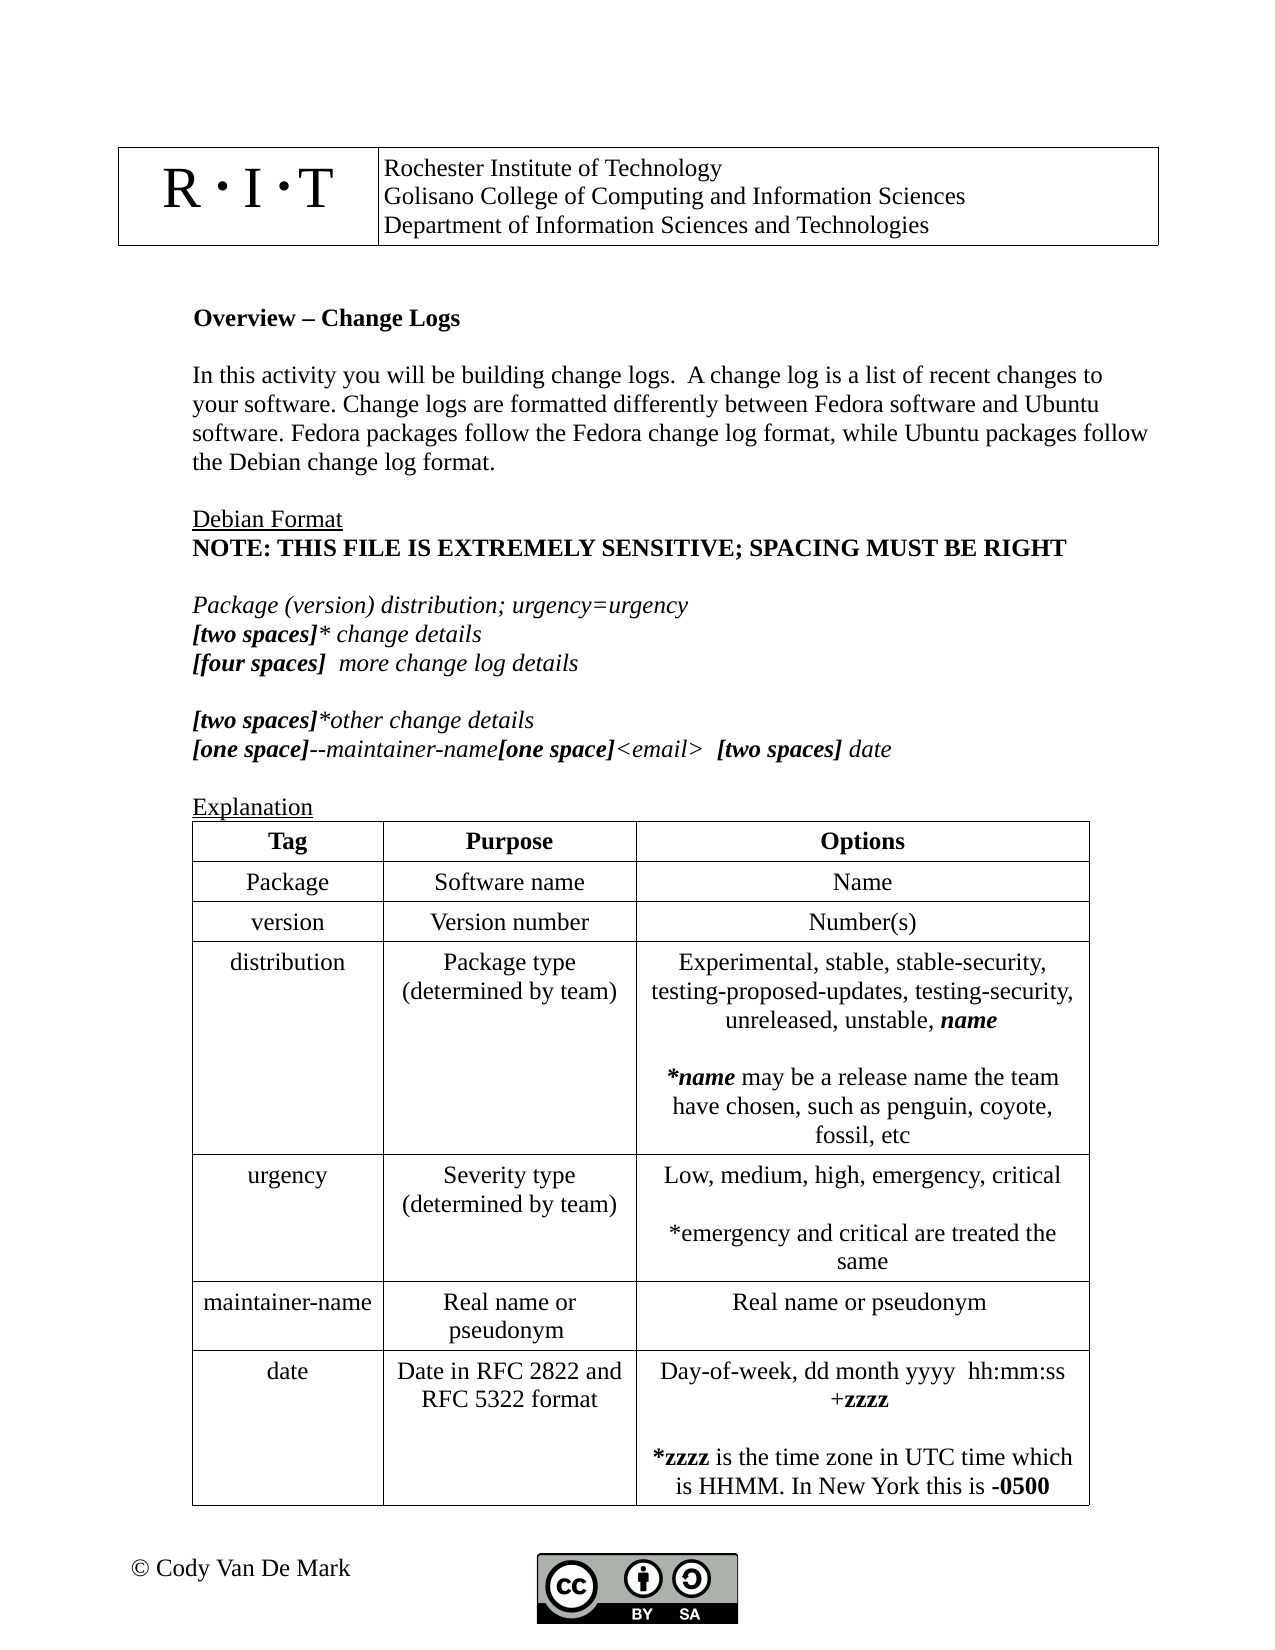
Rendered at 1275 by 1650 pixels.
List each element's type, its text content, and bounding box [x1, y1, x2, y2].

text [two spaces]* change details [118, 619, 1157, 648]
text [four spaces] more change log details [two spaces]*other change details [one space]--maintainer-name[one space]<email> [two spaces] date Explanation [118, 648, 1157, 821]
text Package (version) distribution; urgency=urgency [118, 591, 1157, 619]
table_cell Software name [384, 862, 636, 901]
table_header Purpose [384, 822, 636, 861]
table_cell Package [193, 862, 383, 901]
table_cell Number(s) [637, 902, 1089, 941]
table_cell Real name or pseudonym [384, 1282, 636, 1350]
picture [536, 1553, 739, 1624]
table_cell Version number [384, 902, 636, 941]
table_cell Name [637, 862, 1089, 901]
text NOTE: THIS FILE IS EXTREMELY SENSITIVE; SPACING MUST BE RIGHT [118, 533, 1157, 562]
table_cell Experimental, stable, stable-security, testing-proposed-updates, testing-security, unreleased, unstable, name *name may be a release name the team have chosen, such as penguin, coyote, fossil, etc [637, 942, 1089, 1154]
table_cell Day-of-week, dd month yyyy hh:mm:ss +zzzz *zzzz is the time zone in UTC time which is HHMM. In New York this is -0500 [637, 1351, 1089, 1505]
table_cell Date in RFC 2822 and RFC 5322 format [384, 1351, 636, 1505]
table_cell distribution [193, 942, 383, 1154]
table_cell version [193, 902, 383, 941]
table_cell Package type (determined by team) [384, 942, 636, 1154]
table_cell Low, medium, high, emergency, critical *emergency and critical are treated the same [637, 1155, 1089, 1281]
table_cell maintainer-name [193, 1282, 383, 1350]
text In this activity you will be building change logs. A change log is a list of recent changes to your software. Change logs are formatted differently between Fedora software and Ubuntu software. Fedora packages follow the Fedora change log format, while Ubuntu packages follow the Debian change log format. Debian Format [118, 361, 1157, 533]
table_cell Severity type (determined by team) [384, 1155, 636, 1281]
table_cell Real name or pseudonym [637, 1282, 1089, 1350]
list Overview – Change Logs [156, 303, 1157, 332]
table_header Options [637, 822, 1089, 861]
table_cell urgency [193, 1155, 383, 1281]
table_cell date [193, 1351, 383, 1505]
table_header Tag [193, 822, 383, 861]
